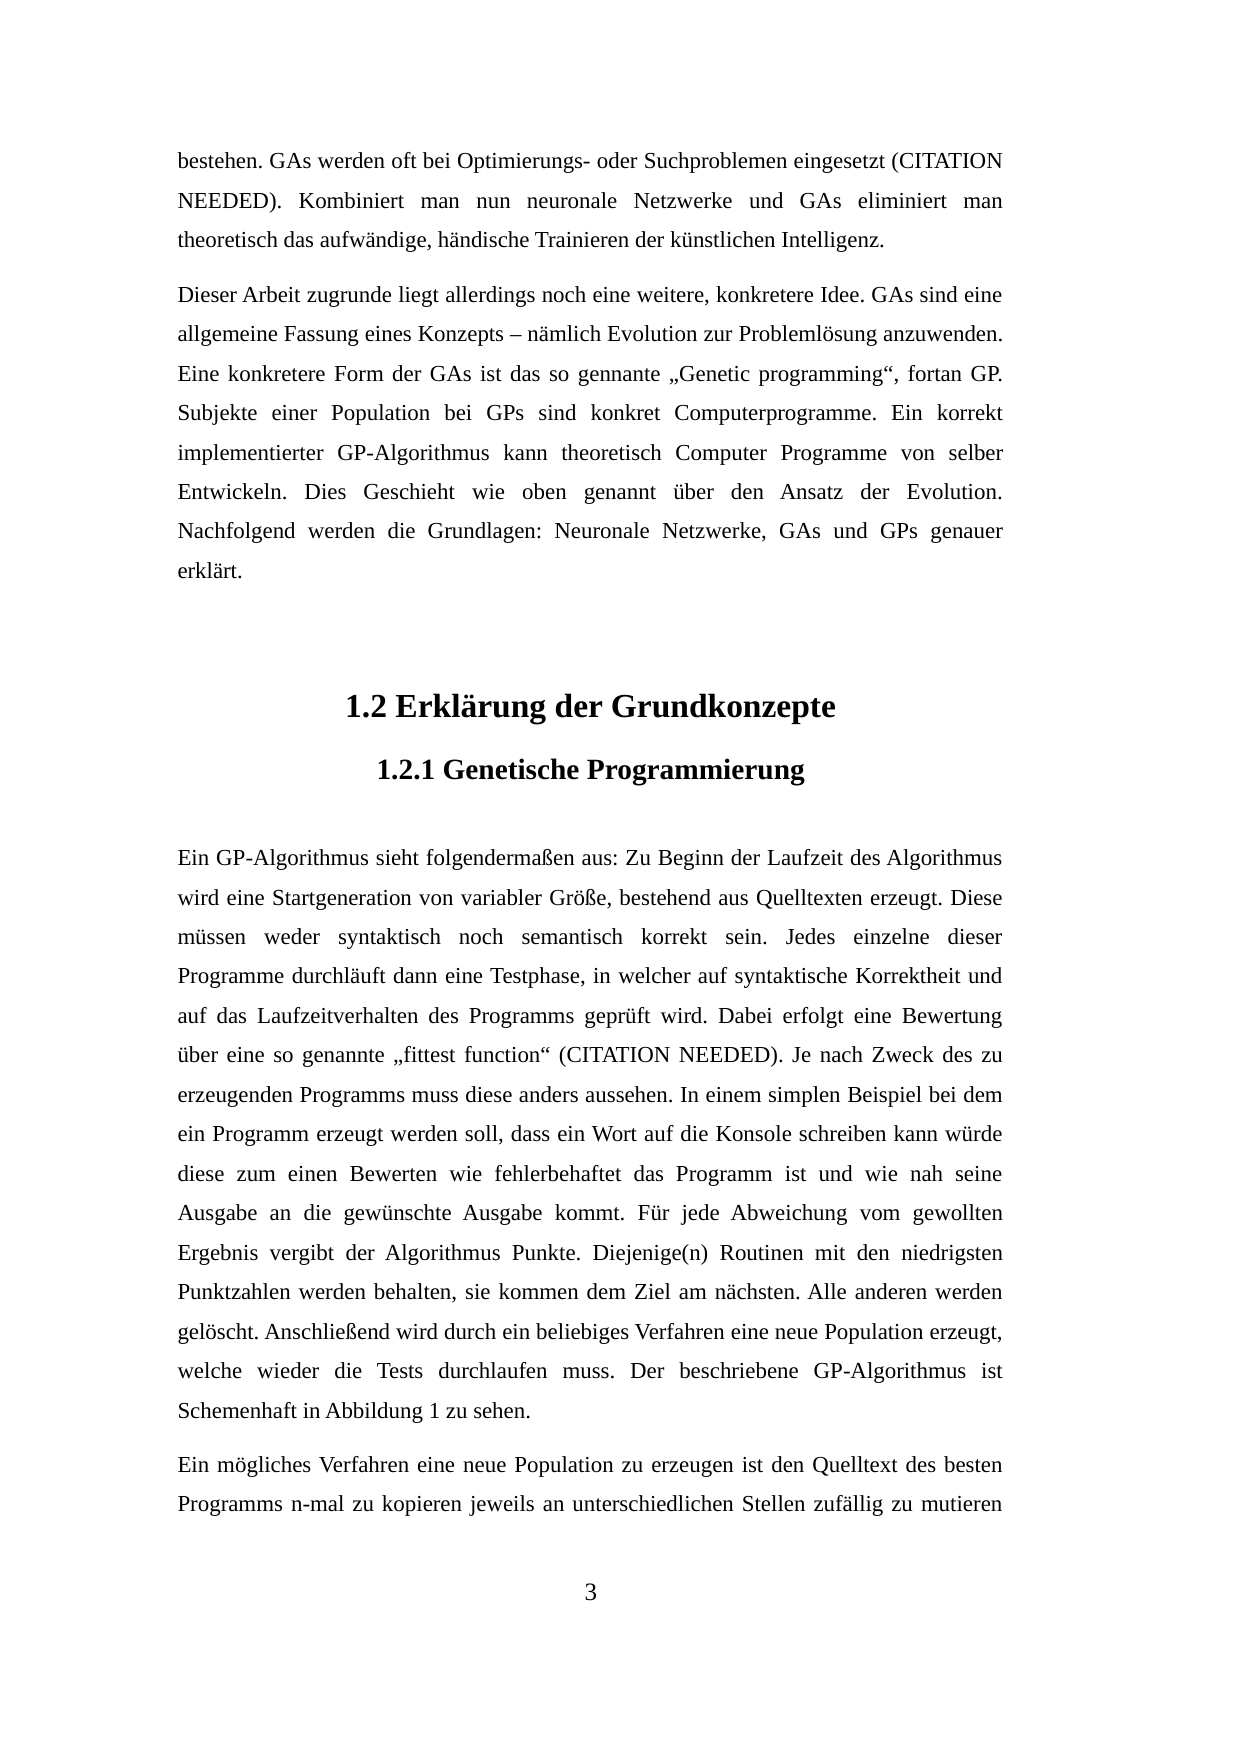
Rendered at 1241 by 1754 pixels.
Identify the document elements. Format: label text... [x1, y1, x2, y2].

text Dieser Arbeit zugrunde liegt allerdings noch eine weitere, konkretere Idee. GAs sind eine allgemeine Fassung eines Konzepts – nämlich Evolution zur Problemlösung anzuwenden. Eine konkretere Form der GAs ist das so gennante „Genetic programming“, fortan GP. Subjekte einer Population bei GPs sind konkret Computerprogramme. Ein korrekt implementierter GP-Algorithmus kann theoretisch Computer Programme von selber Entwickeln. Dies Geschieht wie oben genannt über den Ansatz der Evolution. Nachfolgend werden die Grundlagen: Neuronale Netzwerke, GAs und GPs genauer erklärt. [177, 281, 1004, 583]
subtitle 1.2 Erklärung der Grundkonzepte [177, 686, 1004, 724]
text bestehen. GAs werden oft bei Optimierungs- oder Suchproblemen eingesetzt (CITATION NEEDED). Kombiniert man nun neuronale Netzwerke und GAs eliminiert man theoretisch das aufwändige, händische Trainieren der künstlichen Intelligenz. [177, 148, 1004, 253]
subtitle 1.2.1 Genetische Programmierung [177, 752, 1004, 785]
text Ein mögliches Verfahren eine neue Population zu erzeugen ist den Quelltext des besten Programms n-mal zu kopieren jeweils an unterschiedlichen Stellen zufällig zu mutieren [177, 1451, 1004, 1517]
text Ein GP-Algorithmus sieht folgendermaßen aus: Zu Beginn der Laufzeit des Algorithmus wird eine Startgeneration von variabler Größe, bestehend aus Quelltexten erzeugt. Diese müssen weder syntaktisch noch semantisch korrekt sein. Jedes einzelne dieser Programme durchläuft dann eine Testphase, in welcher auf syntaktische Korrektheit und auf das Laufzeitverhalten des Programms geprüft wird. Dabei erfolgt eine Bewertung über eine so genannte „fittest function“ (CITATION NEEDED). Je nach Zweck des zu erzeugenden Programms muss diese anders aussehen. In einem simplen Beispiel bei dem ein Programm erzeugt werden soll, dass ein Wort auf die Konsole schreiben kann würde diese zum einen Bewerten wie fehlerbehaftet das Programm ist und wie nah seine Ausgabe an die gewünschte Ausgabe kommt. Für jede Abweichung vom gewollten Ergebnis vergibt der Algorithmus Punkte. Diejenige(n) Routinen mit den niedrigsten Punktzahlen werden behalten, sie kommen dem Ziel am nächsten. Alle anderen werden gelöscht. Anschließend wird durch ein beliebiges Verfahren eine neue Population erzeugt, welche wieder die Tests durchlaufen muss. Der beschriebene GP-Algorithmus ist Schemenhaft in Abbildung 1 zu sehen. [177, 844, 1004, 1423]
